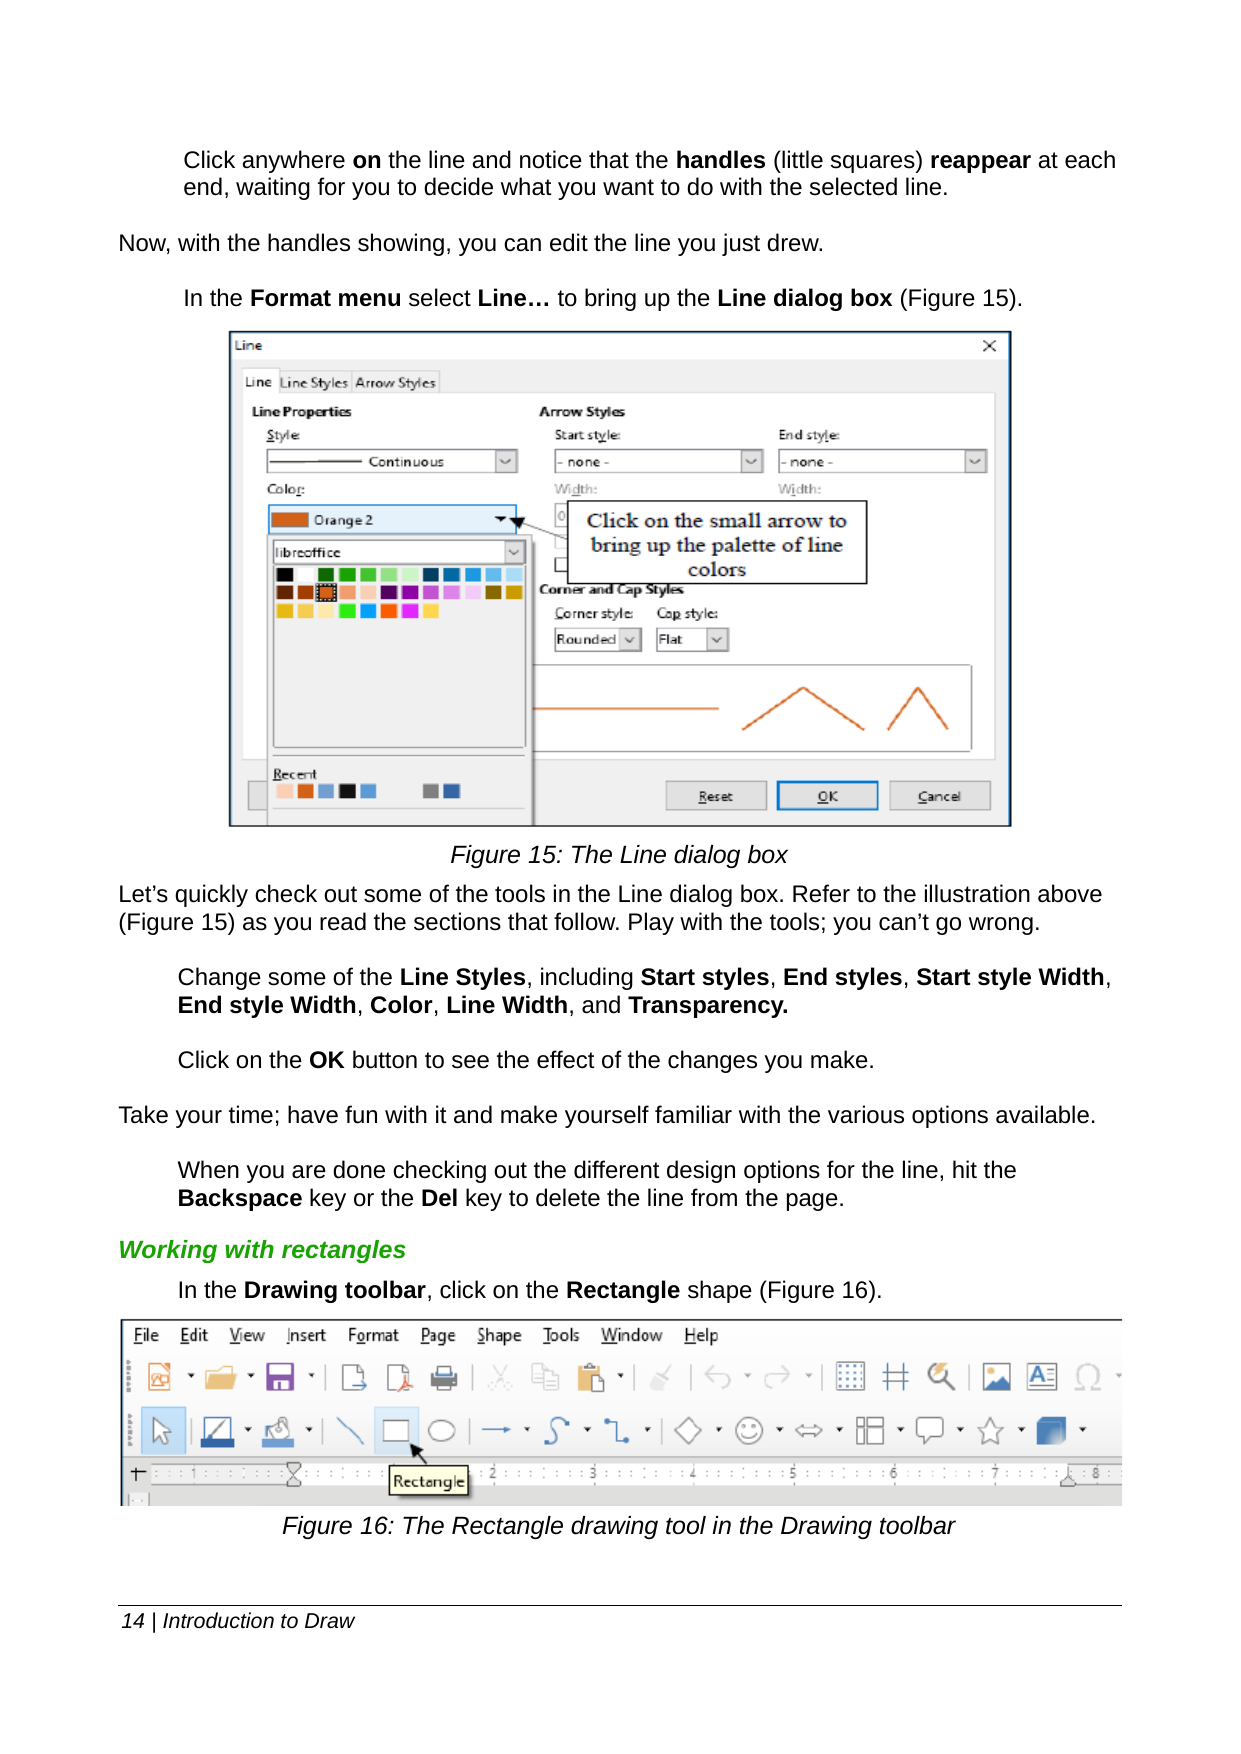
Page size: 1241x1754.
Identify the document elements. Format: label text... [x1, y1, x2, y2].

text In the Drawing toolbar, click on the Rectangle shape (Figure 16). [177, 1276, 1122, 1303]
picture [118, 1315, 1123, 1506]
text Figure 15: The Line dialog box [223, 835, 1017, 868]
text Now, with the handles showing, you can edit the line you just drew. [118, 228, 1122, 256]
text Take your time; have fun with it and make yourself familiar with the various options available. [118, 1101, 1122, 1129]
text When you are done checking out the different design options for the line, hit the Backspace key or the Del key to delete the line from the page. [177, 1156, 1122, 1212]
picture [223, 323, 1018, 835]
text Change some of the Line Styles, including Start styles, End styles, Start style Width, End style Width, Color, Line Width, and Transparency. [177, 963, 1122, 1018]
text In the Format menu select Line… to bring up the Line dialog box (Figure 15). [183, 284, 1122, 311]
text Figure 16: The Rectangle drawing tool in the Drawing toolbar [118, 1506, 1122, 1540]
subtitle Working with rectangles [118, 1235, 1122, 1264]
text Click on the OK button to see the effect of the changes you make. [177, 1046, 1122, 1074]
text Click anywhere on the line and notice that the handles (little squares) reappear at each end, waiting for you to decide what you want to do with the selected line. [183, 146, 1122, 201]
text Let’s quickly check out some of the tools in the Line dialog box. Refer to the illustration above (Figure 15) as you read the sections that follow. Play with the tools; you can’t go wrong. [118, 880, 1122, 936]
